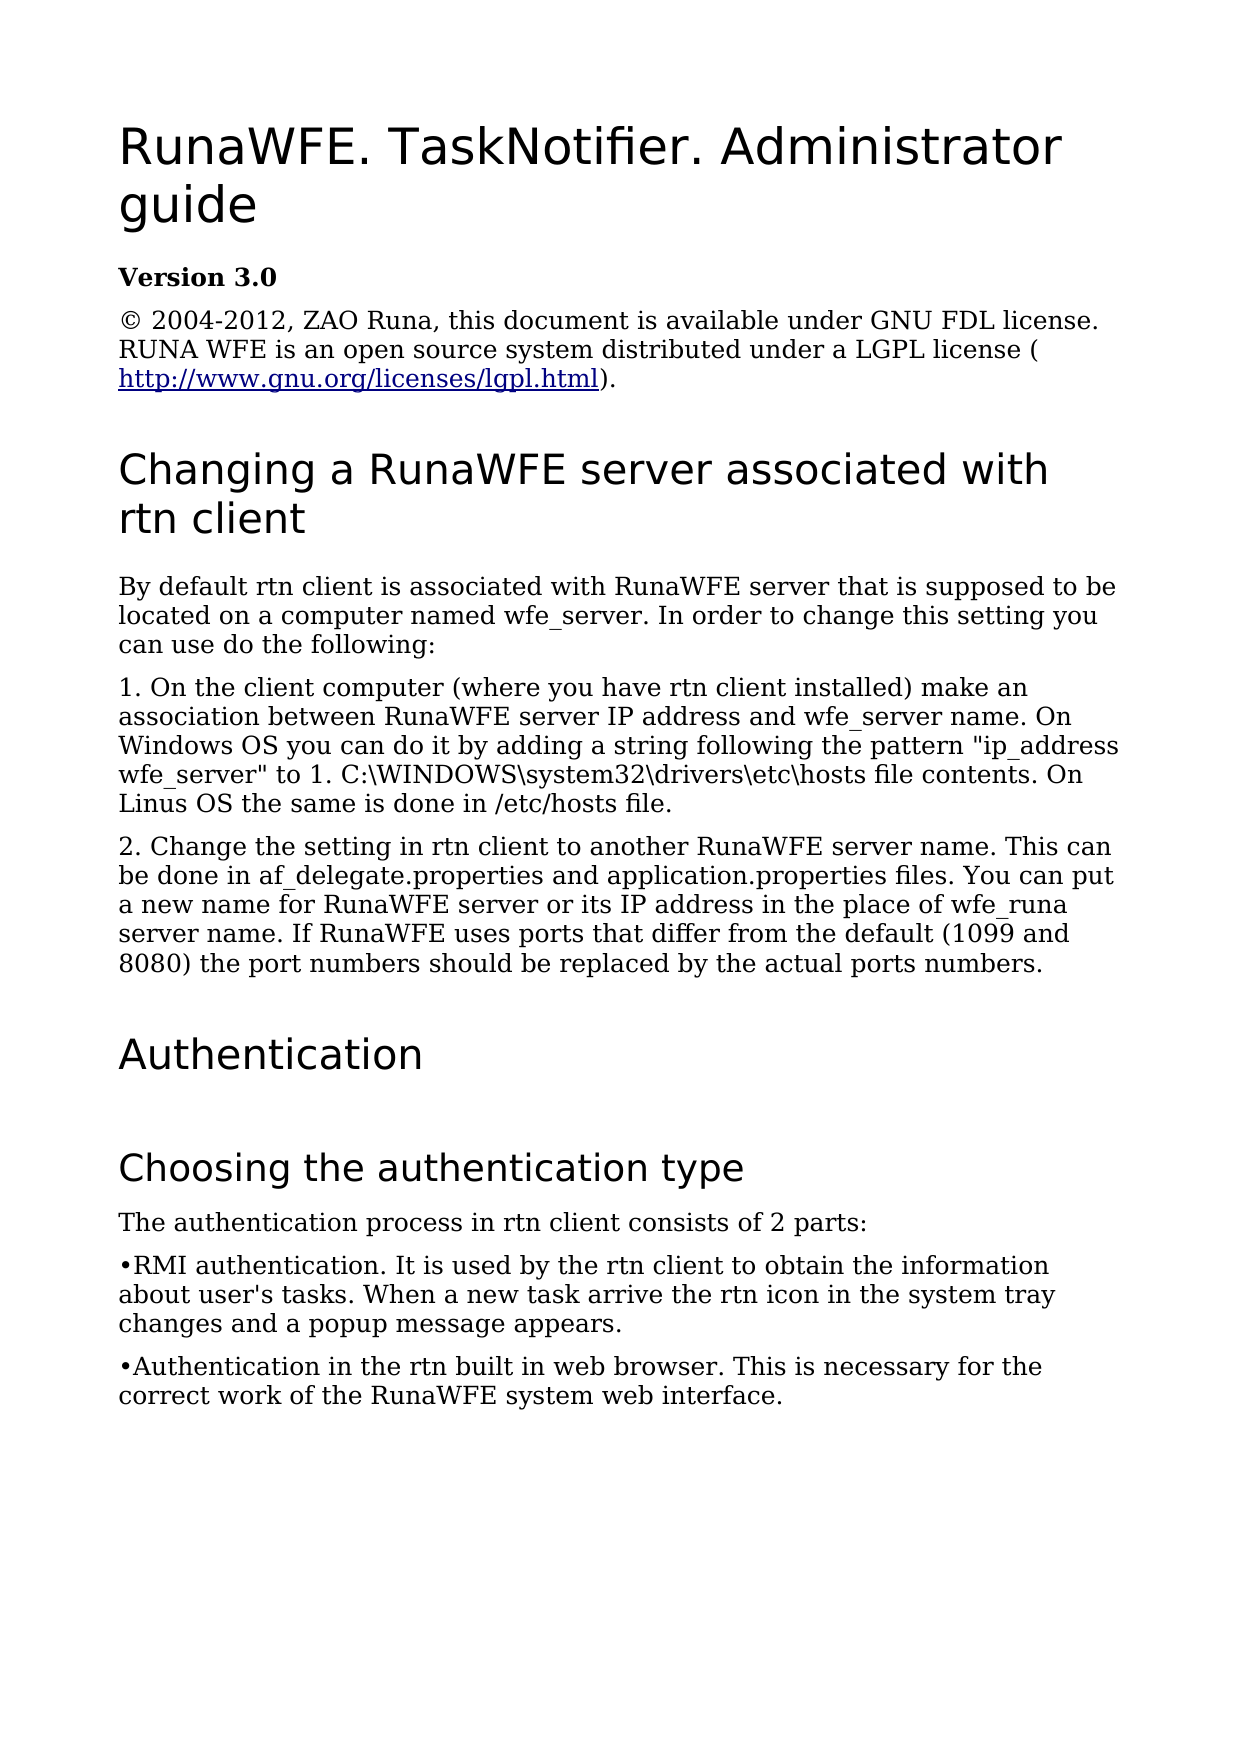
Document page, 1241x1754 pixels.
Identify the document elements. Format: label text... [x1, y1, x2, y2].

text 2. Change the setting in rtn client to another RunaWFE server name. This can be done in af_delegate.properties and application.properties files. You can put a new name for RunaWFE server or its IP address in the place of wfe_runa server name. If RunaWFE uses ports that differ from the default (1099 and 8080) the port numbers should be replaced by the actual ports numbers. [118, 832, 1122, 978]
text 1. On the client computer (where you have rtn client installed) make an association between RunaWFE server IP address and wfe_server name. On Windows OS you can do it by adding a string following the pattern "ip_address wfe_server" to 1. C:\WINDOWS\system32\drivers\etc\hosts file contents. On Linus OS the same is done in /etc/hosts file. [118, 673, 1122, 818]
list Authentication in the rtn built in web browser. This is necessary for the correct work of the RunaWFE system web interface. [118, 1352, 1122, 1410]
subtitle RunaWFE. TaskNotifier. Administrator guide [118, 118, 1122, 234]
text By default rtn client is associated with RunaWFE server that is supposed to be located on a computer named wfe_server. In order to change this setting you can use do the following: [118, 572, 1122, 659]
subtitle Authentication [118, 1030, 1122, 1079]
list RMI authentication. It is used by the rtn client to obtain the information about user's tasks. When a new task arrive the rtn icon in the system tray changes and a popup message appears. [118, 1251, 1122, 1338]
subtitle Changing a RunaWFE server associated with rtn client [118, 446, 1122, 543]
text Version 3.0 [118, 263, 1122, 292]
text The authentication process in rtn client consists of 2 parts: [118, 1208, 1122, 1237]
subtitle Choosing the authentication type [118, 1146, 1122, 1190]
text © 2004-2012, ZAO Runa, this document is available under GNU FDL license. RUNA WFE is an open source system distributed under a LGPL license ( http://www.gnu.org/licenses/lgpl.html). [118, 306, 1122, 393]
